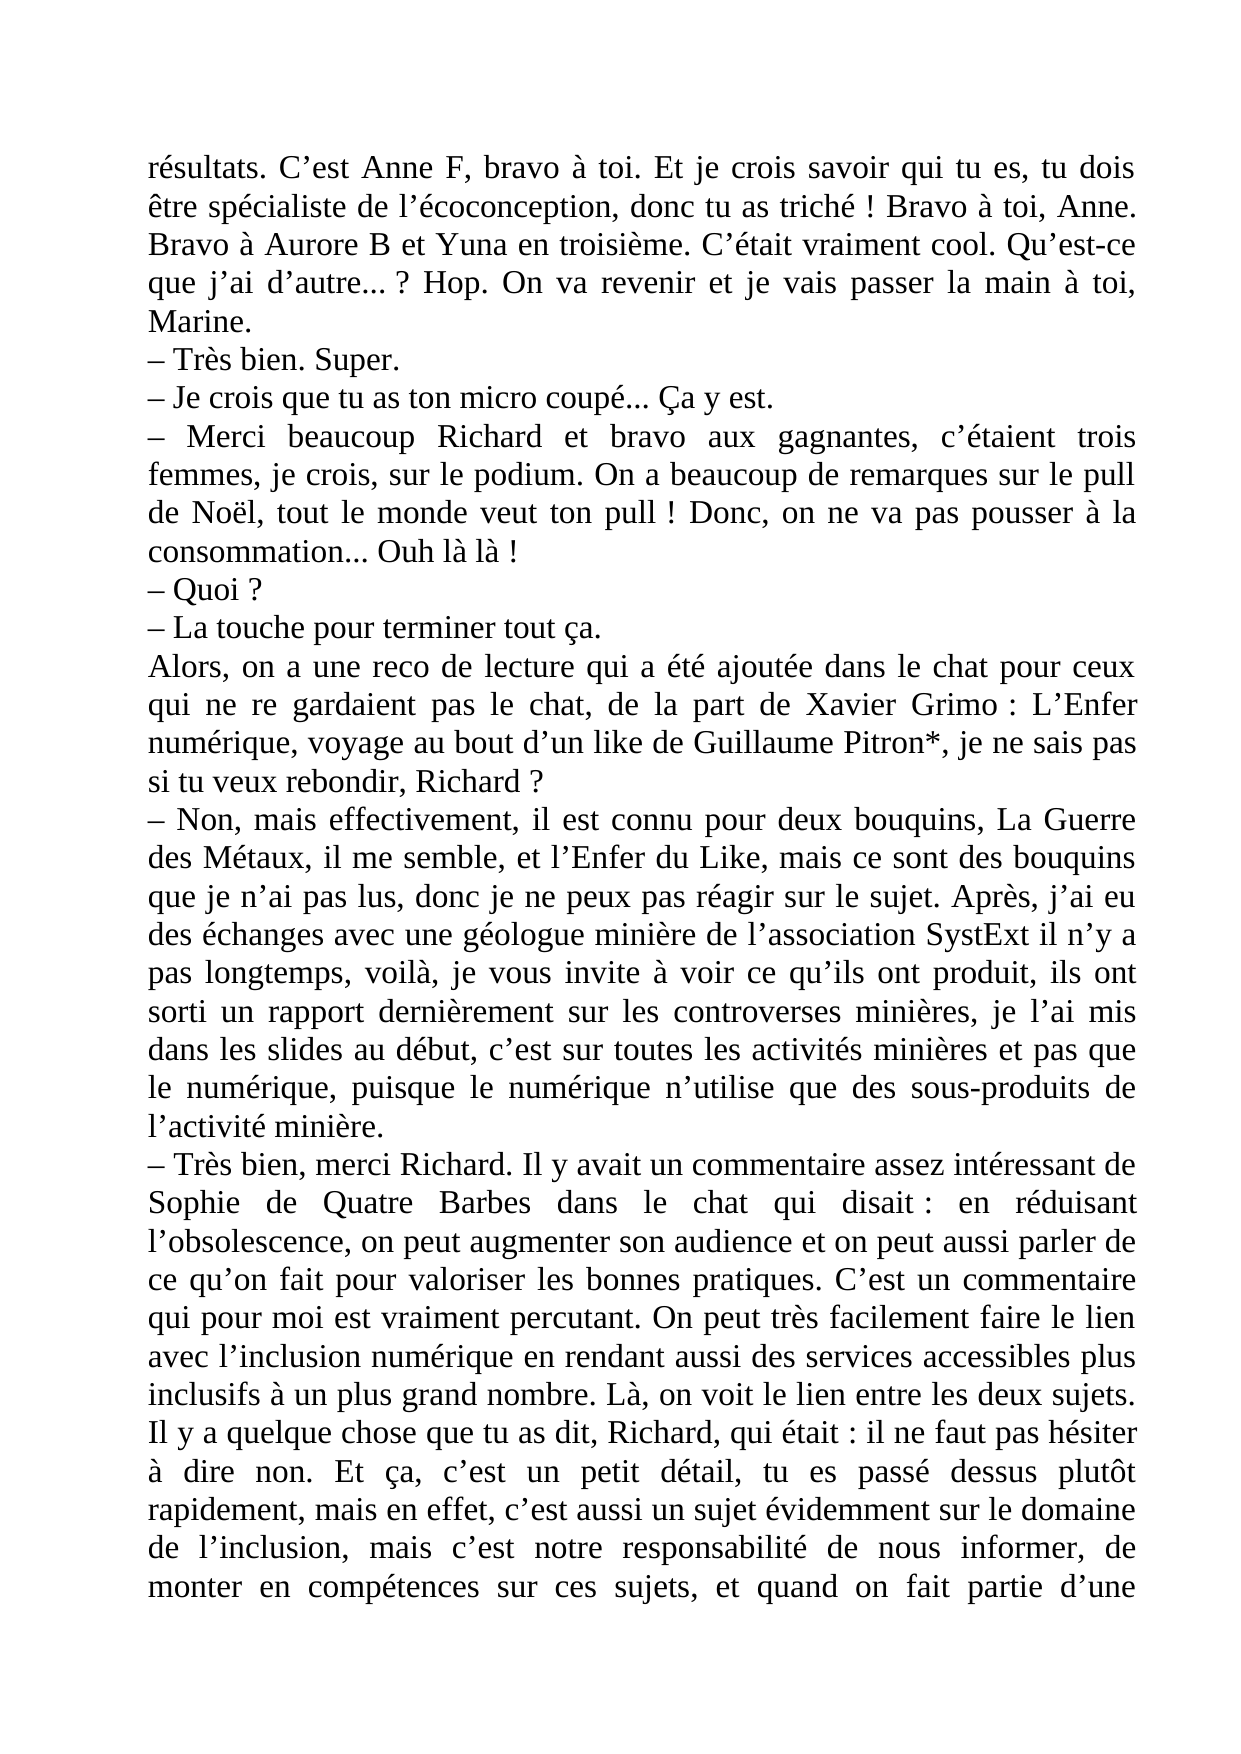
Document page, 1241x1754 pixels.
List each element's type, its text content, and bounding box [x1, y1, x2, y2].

text – Très bien. Super. [148, 339, 1137, 378]
text – La touche pour terminer tout ça. [148, 608, 1137, 646]
text – Je crois que tu as ton micro coupé... Ça y est. [148, 378, 1137, 416]
text – Très bien, merci Richard. Il y avait un commentaire assez intéressant de Sophie de Quatre Barbes dans le chat qui disait : en réduisant l’obsolescence, on peut augmenter son audience et on peut aussi parler de ce qu’on fait pour valoriser les bonnes pratiques. C’est un commentaire qui pour moi est vraiment percutant. On peut très facilement faire le lien avec l’inclusion numérique en rendant aussi des services accessibles plus inclusifs à un plus grand nombre. Là, on voit le lien entre les deux sujets. Il y a quelque chose que tu as dit, Richard, qui était : il ne faut pas hésiter à dire non. Et ça, c’est un petit détail, tu es passé dessus plutôt rapidement, mais en effet, c’est aussi un sujet évidemment sur le domaine de l’inclusion, mais c’est notre responsabilité de nous informer, de monter en compétences sur ces sujets, et quand on fait partie d’une [148, 1144, 1137, 1604]
text – Merci beaucoup Richard et bravo aux gagnantes, c’étaient trois femmes, je crois, sur le podium. On a beaucoup de remarques sur le pull de Noël, tout le monde veut ton pull ! Donc, on ne va pas pousser à la consommation... Ouh là là ! [148, 416, 1137, 569]
text Alors, on a une reco de lecture qui a été ajoutée dans le chat pour ceux qui ne re gardaient pas le chat, de la part de Xavier Grimo : L’Enfer numérique, voyage au bout d’un like de Guillaume Pitron*, je ne sais pas si tu veux rebondir, Richard ? [148, 646, 1137, 799]
text – Quoi ? [148, 569, 1137, 608]
text – Non, mais effectivement, il est connu pour deux bouquins, La Guerre des Métaux, il me semble, et l’Enfer du Like, mais ce sont des bouquins que je n’ai pas lus, donc je ne peux pas réagir sur le sujet. Après, j’ai eu des échanges avec une géologue minière de l’association SystExt il n’y a pas longtemps, voilà, je vous invite à voir ce qu’ils ont produit, ils ont sorti un rapport dernièrement sur les controverses minières, je l’ai mis dans les slides au début, c’est sur toutes les activités minières et pas que le numérique, puisque le numérique n’utilise que des sous-produits de l’activité minière. [148, 799, 1137, 1144]
text résultats. C’est Anne F, bravo à toi. Et je crois savoir qui tu es, tu dois être spécialiste de l’écoconception, donc tu as triché ! Bravo à toi, Anne. Bravo à Aurore B et Yuna en troisième. C’était vraiment cool. Qu’est-ce que j’ai d’autre... ? Hop. On va revenir et je vais passer la main à toi, Marine. [148, 148, 1137, 339]
